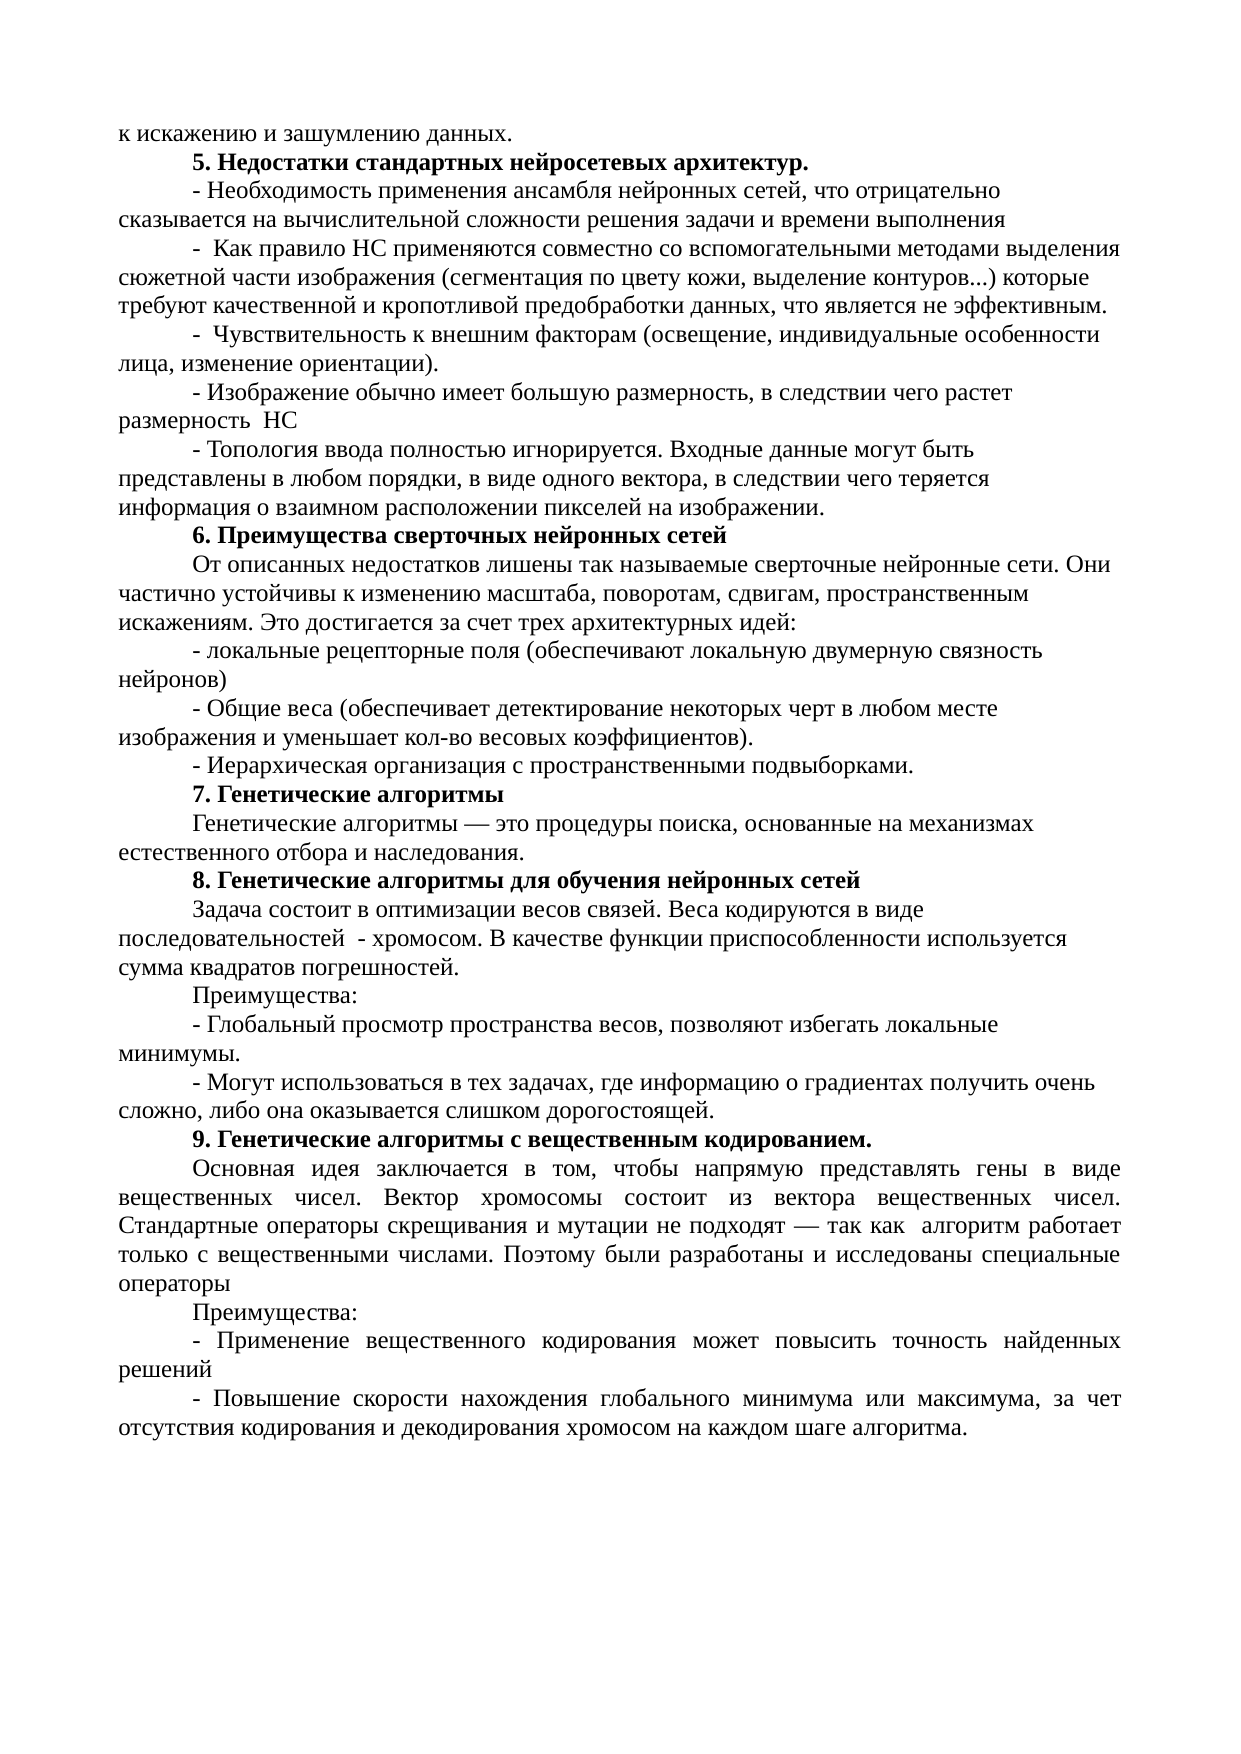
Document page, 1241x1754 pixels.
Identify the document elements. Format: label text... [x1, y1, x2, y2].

text - Общие веса (обеспечивает детектирование некоторых черт в любом месте изображения и уменьшает кол-во весовых коэффициентов). [118, 693, 1122, 751]
text Задача состоит в оптимизации весов связей. Веса кодируются в виде последовательностей - хромосом. В качестве функции приспособленности используется сумма квадратов погрешностей. [118, 894, 1122, 981]
text 5. Недостатки стандартных нейросетевых архитектур. [118, 147, 1122, 176]
text - Необходимость применения ансамбля нейронных сетей, что отрицательно сказывается на вычислительной сложности решения задачи и времени выполнения [118, 176, 1122, 233]
text - Могут использоваться в тех задачах, где информацию о градиентах получить очень сложно, либо она оказывается слишком дорогостоящей. [118, 1067, 1122, 1124]
text - Иерархическая организация с пространственными подвыборками. [118, 751, 1122, 779]
text - Изображение обычно имеет большую размерность, в следствии чего растет размерность НС [118, 377, 1122, 434]
text Основная идея заключается в том, чтобы напрямую представлять гены в виде вещественных чисел. Вектор хромосомы состоит из вектора вещественных чисел. Стандартные операторы скрещивания и мутации не подходят — так как алгоритм работает только с вещественными числами. Поэтому были разработаны и исследованы специальные операторы [118, 1153, 1122, 1297]
text - Повышение скорости нахождения глобального минимума или максимума, за чет отсутствия кодирования и декодирования хромосом на каждом шаге алгоритма. [118, 1383, 1122, 1441]
text - Чувствительность к внешним факторам (освещение, индивидуальные особенности лица, изменение ориентации). [118, 319, 1122, 377]
text - Как правило НС применяются совместно со вспомогательными методами выделения сюжетной части изображения (сегментация по цвету кожи, выделение контуров...) которые требуют качественной и кропотливой предобработки данных, что является не эффективным. [118, 233, 1122, 319]
text - Глобальный просмотр пространства весов, позволяют избегать локальные минимумы. [118, 1009, 1122, 1067]
text - Применение вещественного кодирования может повысить точность найденных решений [118, 1326, 1122, 1383]
text От описанных недостатков лишены так называемые сверточные нейронные сети. Они частично устойчивы к изменению масштаба, поворотам, сдвигам, пространственным искажениям. Это достигается за счет трех архитектурных идей: [118, 549, 1122, 636]
text Преимущества: [118, 981, 1122, 1009]
text Преимущества: [118, 1297, 1122, 1326]
text - Топология ввода полностью игнорируется. Входные данные могут быть представлены в любом порядки, в виде одного вектора, в следствии чего теряется информация о взаимном расположении пикселей на изображении. [118, 434, 1122, 521]
text Генетические алгоритмы — это процедуры поиска, основанные на механизмах естественного отбора и наследования. [118, 808, 1122, 866]
text 7. Генетические алгоритмы [118, 779, 1122, 808]
text 9. Генетические алгоритмы с вещественным кодированием. [118, 1124, 1122, 1153]
text 8. Генетические алгоритмы для обучения нейронных сетей [118, 866, 1122, 894]
text - локальные рецепторные поля (обеспечивают локальную двумерную связность нейронов) [118, 636, 1122, 693]
text 6. Преимущества сверточных нейронных сетей [118, 521, 1122, 549]
text к искажению и зашумлению данных. [118, 118, 1122, 147]
